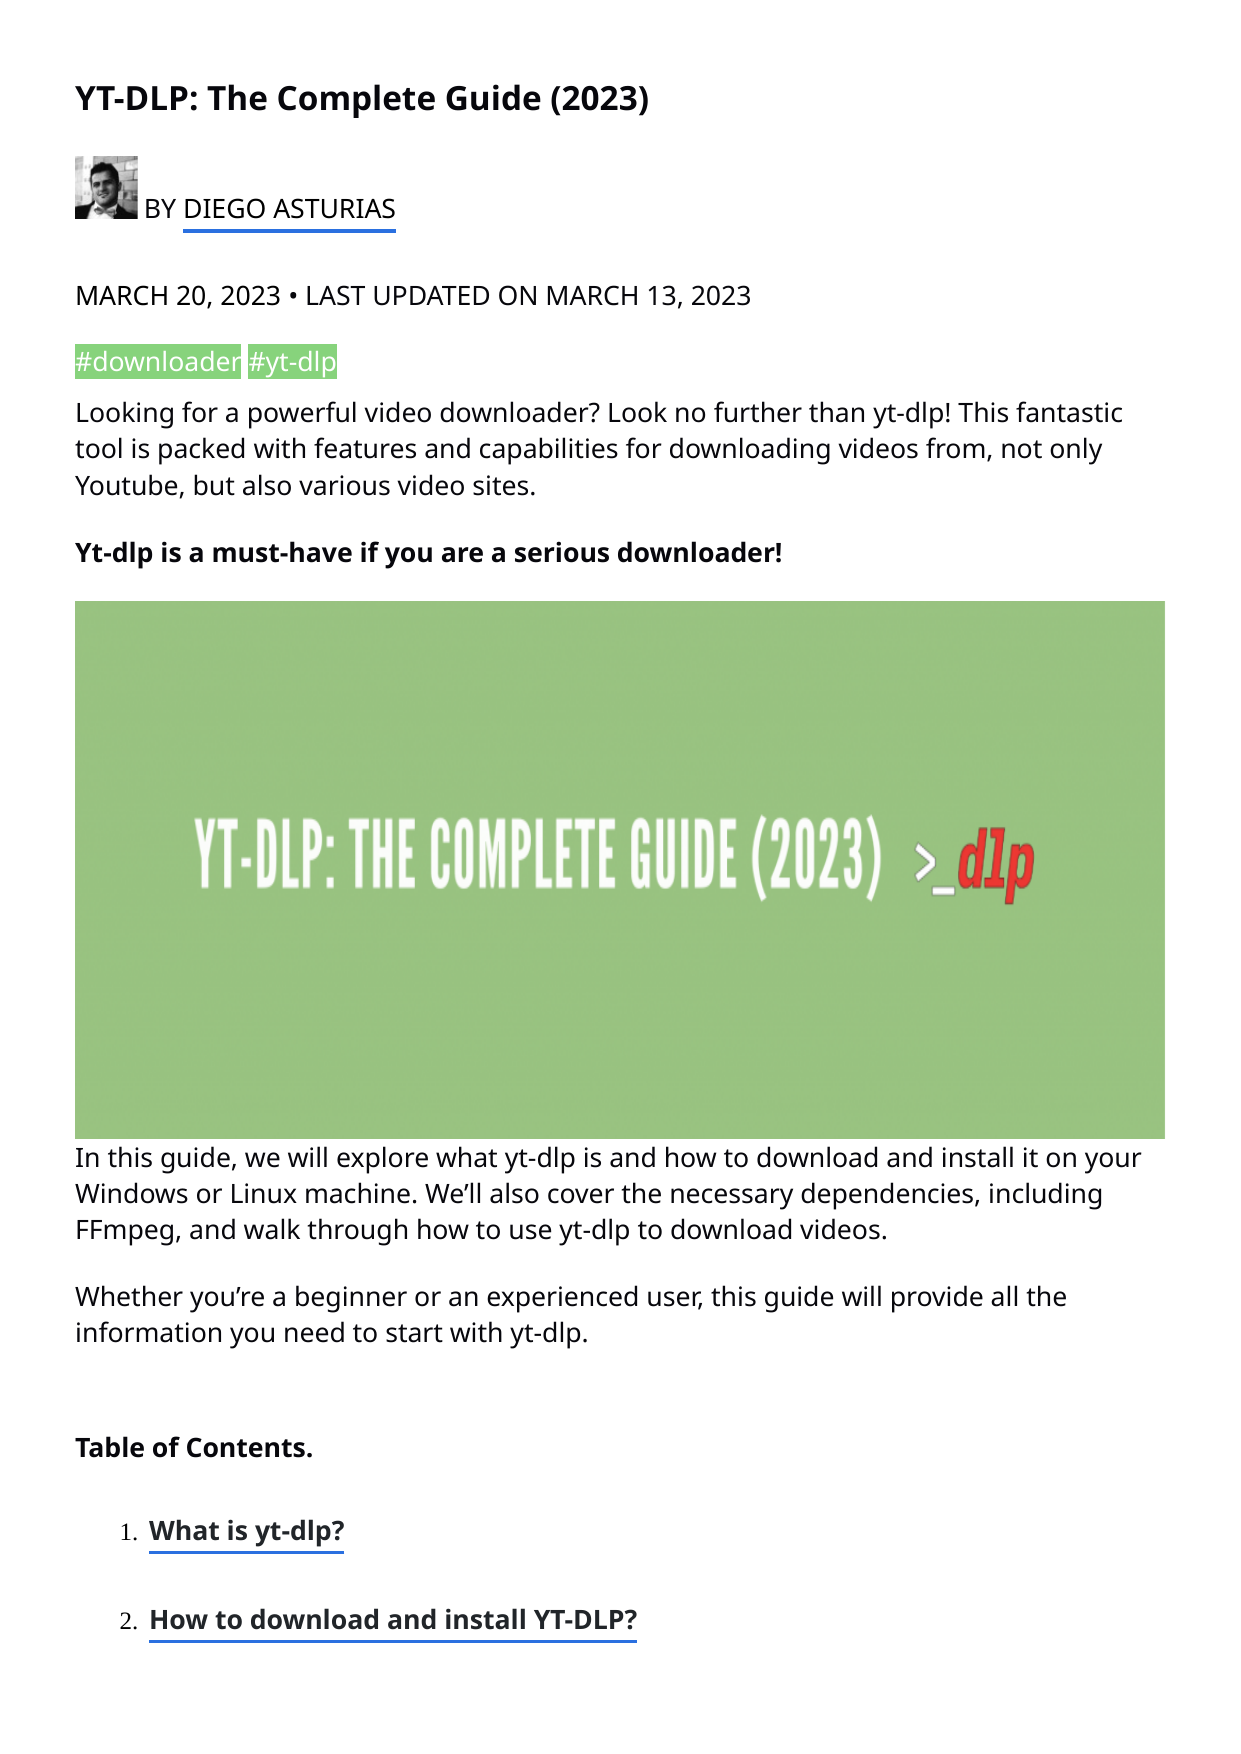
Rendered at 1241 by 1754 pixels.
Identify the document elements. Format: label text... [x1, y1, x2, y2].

list How to download and install YT-DLP? [119, 1601, 1165, 1643]
text In this guide, we will explore what yt-dlp is and how to download and install it on your Windows or Linux machine. We’ll also cover the necessary dependencies, including FFmpeg, and walk through how to use yt-dlp to download videos. [75, 1139, 1165, 1247]
subtitle YT-DLP: The Complete Guide (2023) [75, 75, 1165, 120]
text Yt-dlp is a must-have if you are a serious downloader! [75, 534, 1165, 570]
list What is yt-dlp? [119, 1512, 1165, 1554]
text #downloader #yt-dlp [75, 343, 1165, 379]
subtitle Table of Contents. [75, 1429, 1165, 1465]
text MARCH 20, 2023 • LAST UPDATED ON MARCH 13, 2023 [75, 277, 1165, 313]
text BY DIEGO ASTURIAS [75, 156, 1165, 233]
picture [75, 601, 1166, 1139]
text Looking for a powerful video downloader? Look no further than yt-dlp! This fantastic tool is packed with features and capabilities for downloading videos from, not only Youtube, but also various video sites. [75, 394, 1165, 503]
text Whether you’re a beginner or an experienced user, this guide will provide all the information you need to start with yt-dlp. [75, 1278, 1165, 1351]
picture [75, 156, 138, 219]
